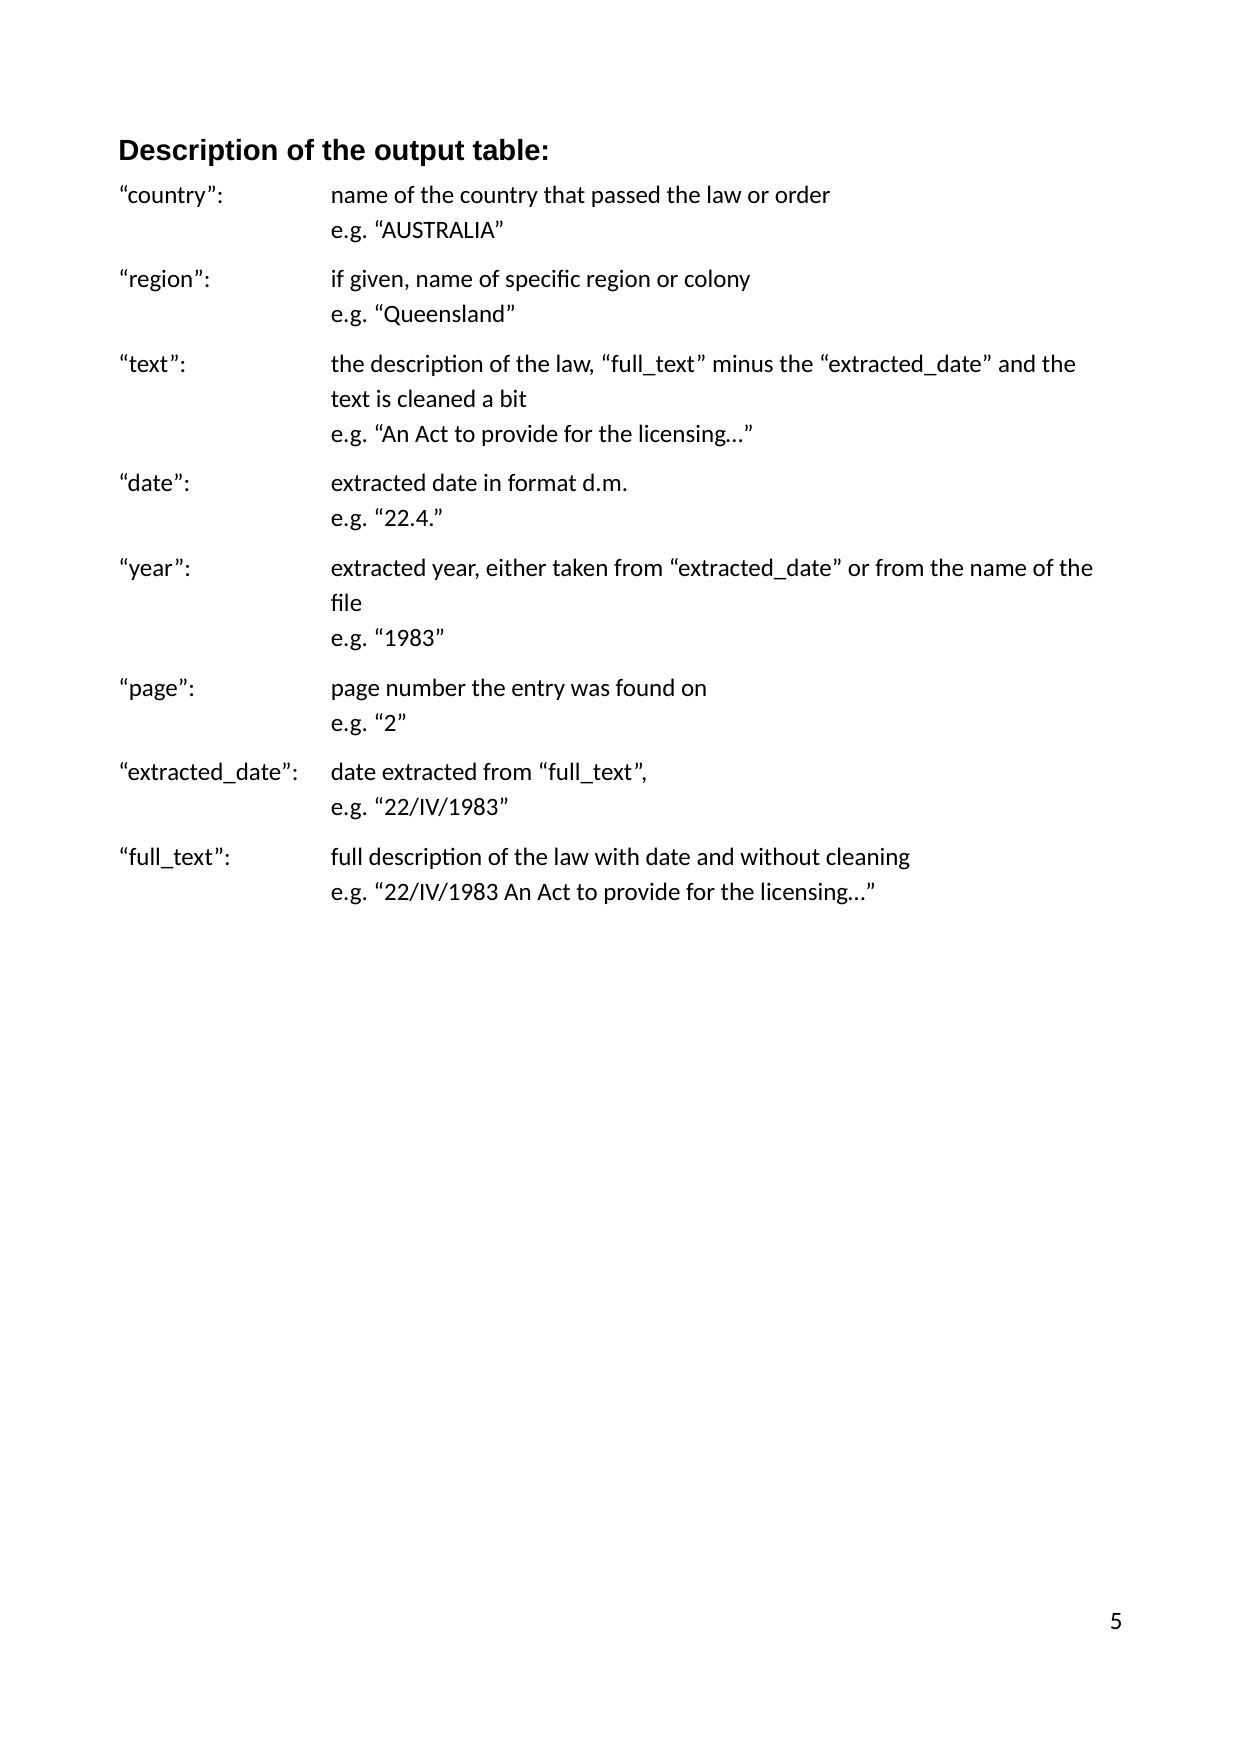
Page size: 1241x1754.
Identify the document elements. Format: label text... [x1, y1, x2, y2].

text “date”: extracted date in format d.m. e.g. “22.4.” [118, 467, 1122, 533]
text “page”: page number the entry was found on e.g. “2” [118, 672, 1122, 737]
text “extracted_date”: date extracted from “full_text”, e.g. “22/IV/1983” [118, 756, 1122, 822]
subtitle Description of the output table: [118, 133, 1122, 166]
text “region”: if given, name of specific region or colony e.g. “Queensland” [118, 263, 1122, 329]
text “full_text”: full description of the law with date and without cleaning e.g. “22/IV/1983 An Act to provide for the licensing…” [118, 841, 1122, 906]
text “year”: extracted year, either taken from “extracted_date” or from the name of the file e.g. “1983” [118, 552, 1122, 653]
text “country”: name of the country that passed the law or order e.g. “AUSTRALIA” [118, 179, 1122, 244]
text “text”: the description of the law, “full_text” minus the “extracted_date” and the text is cleaned a bit e.g. “An Act to provide for the licensing…” [118, 348, 1122, 448]
